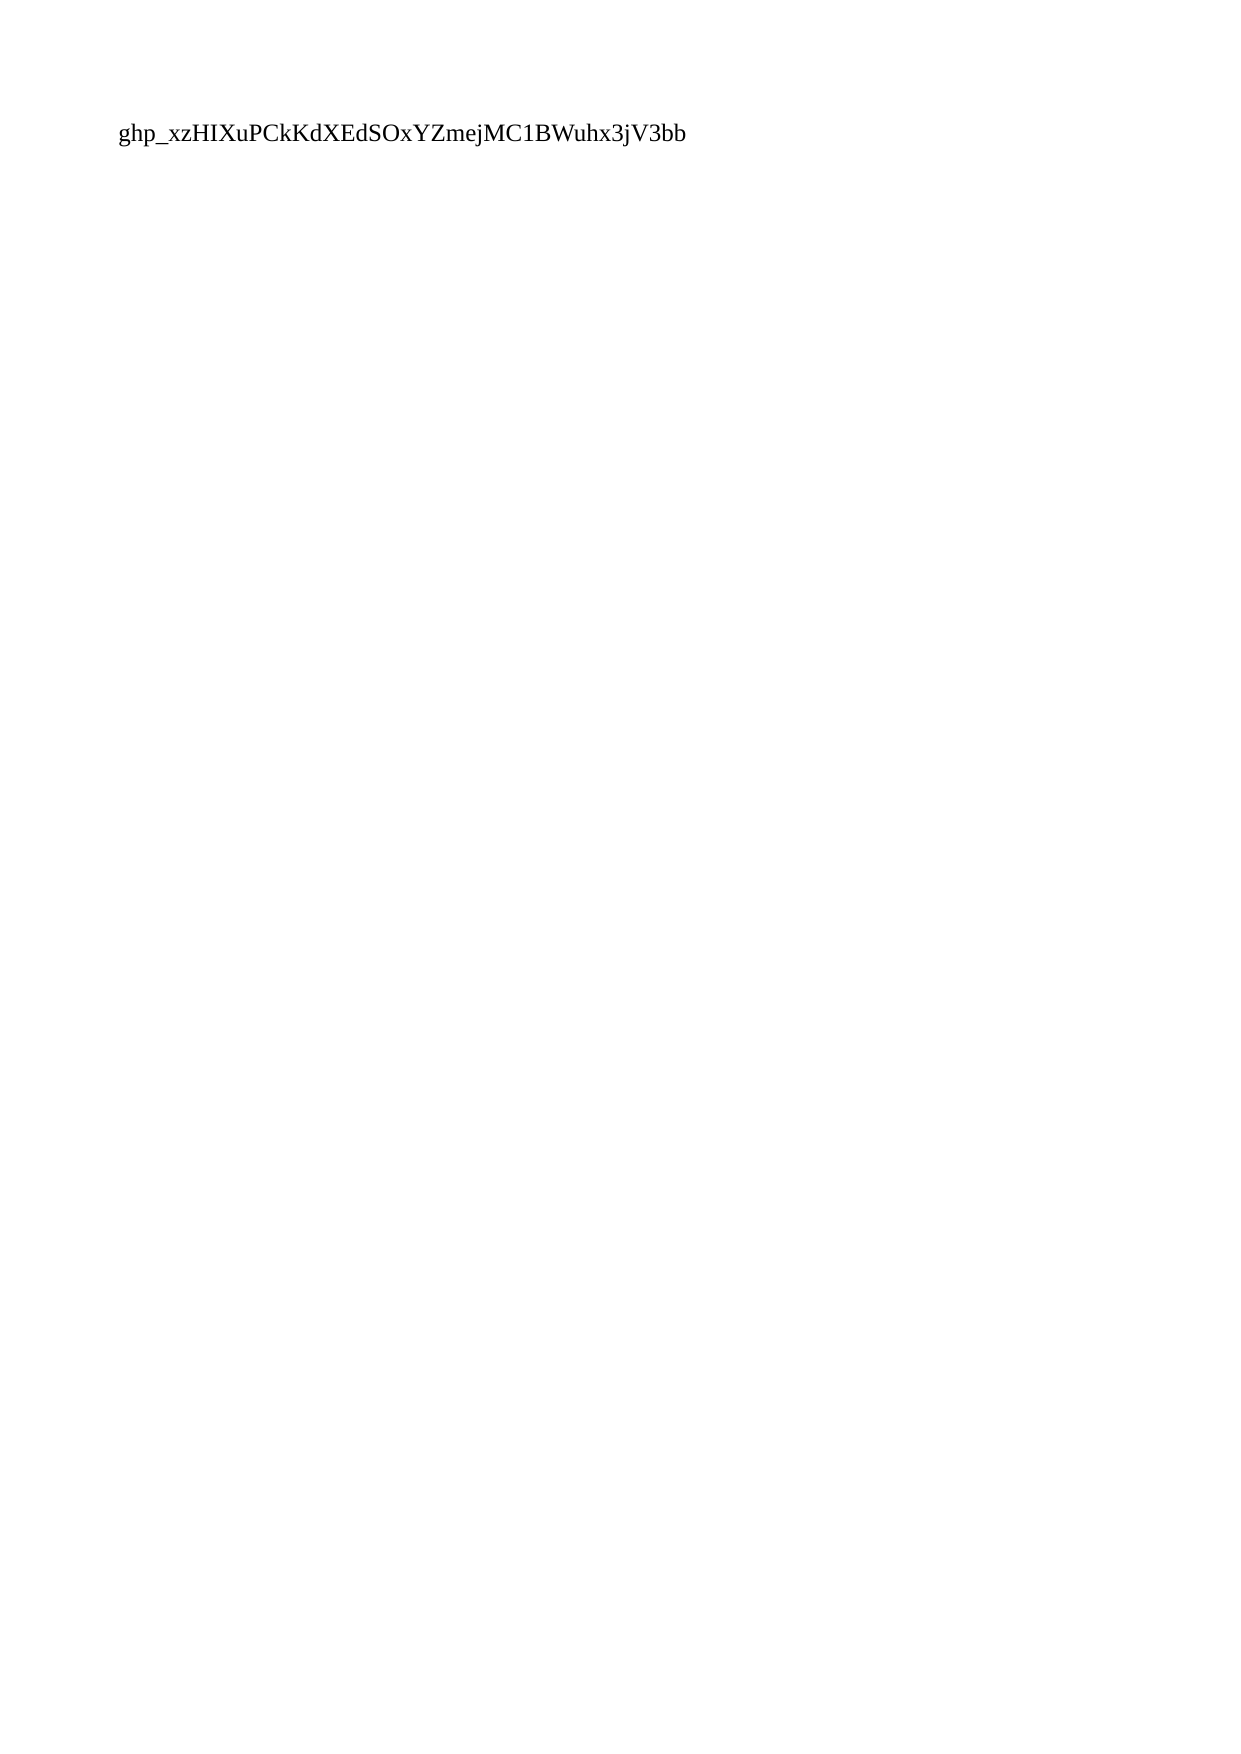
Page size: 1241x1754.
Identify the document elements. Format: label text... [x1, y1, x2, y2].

text 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 [118, 118, 1122, 147]
